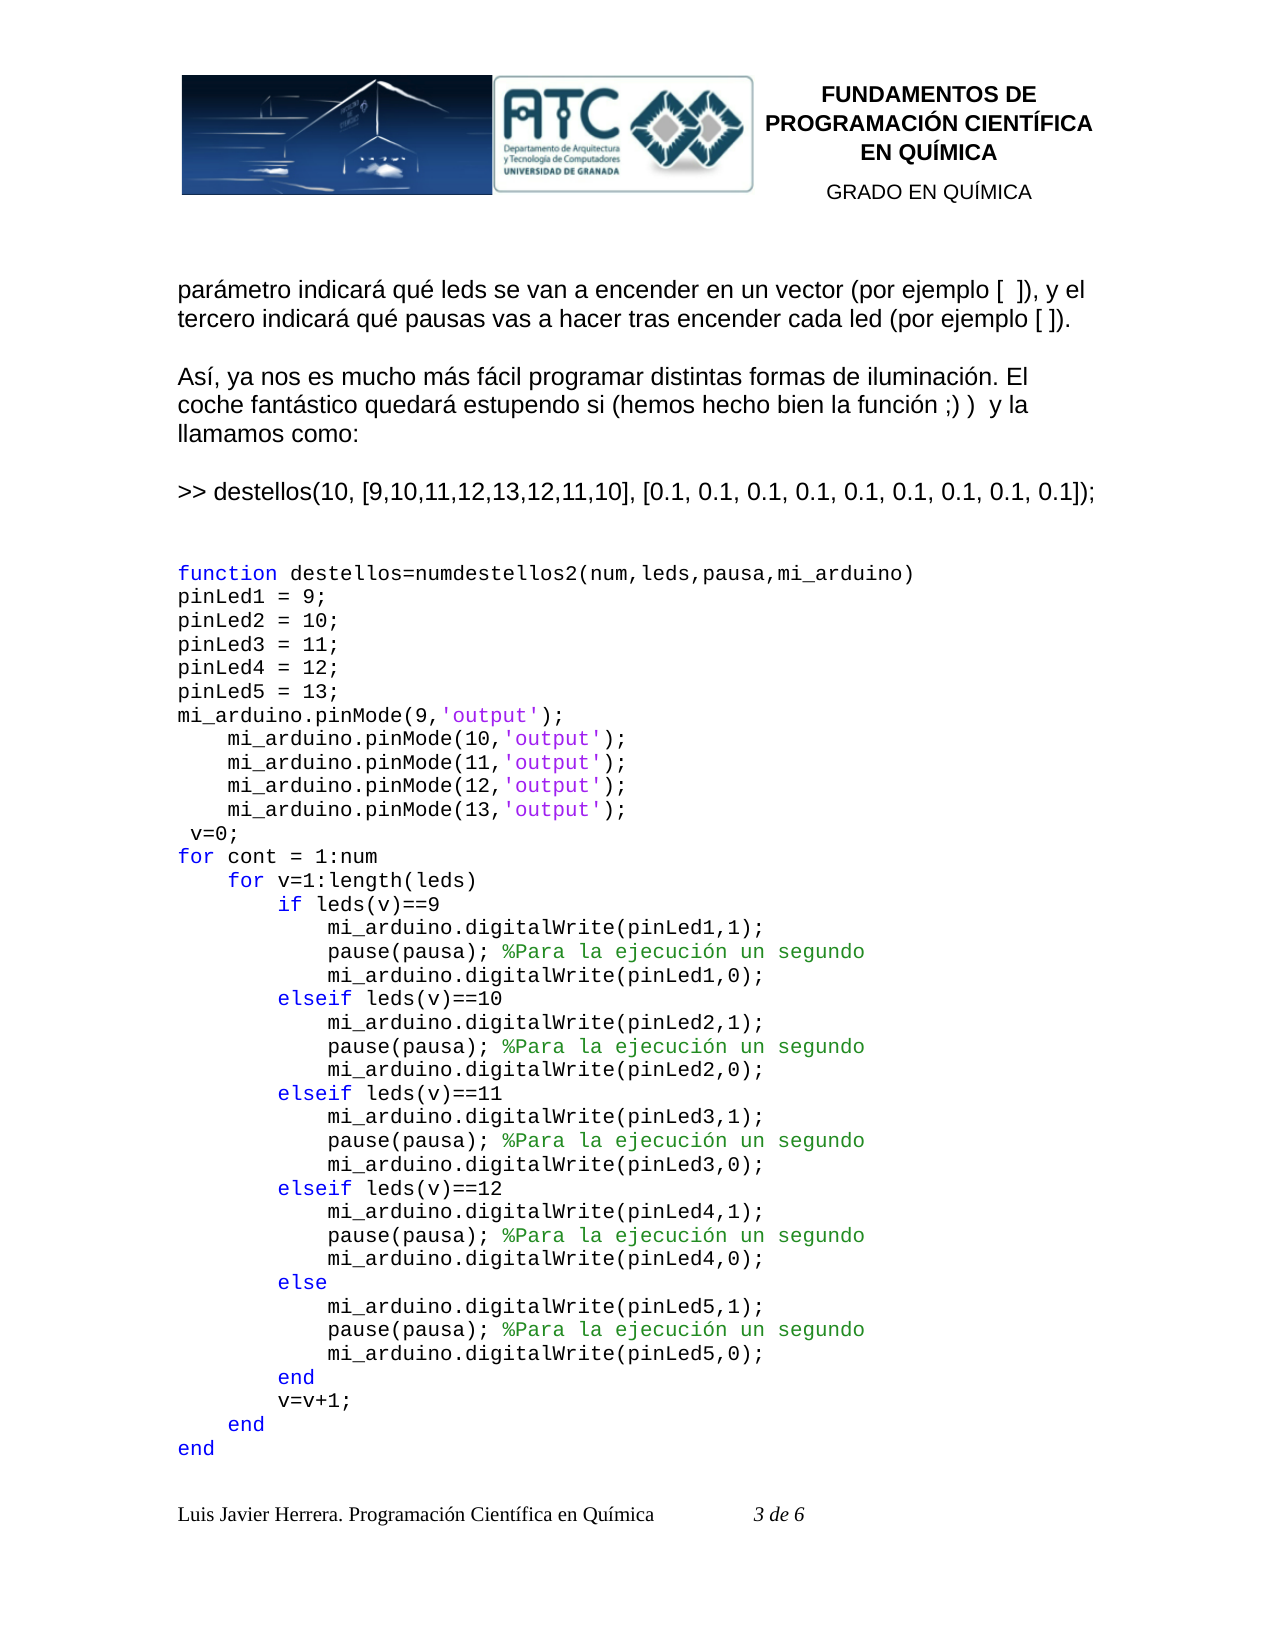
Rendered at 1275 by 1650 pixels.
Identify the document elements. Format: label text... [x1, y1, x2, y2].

text mi_arduino.pinMode(9,'output'); [177, 704, 1098, 728]
text pause(pausa); %Para la ejecución un segundo [177, 1036, 1098, 1059]
text pinLed1 = 9; [177, 586, 1098, 610]
text v=0; [177, 823, 1098, 846]
text mi_arduino.pinMode(12,'output'); [177, 776, 1098, 799]
text pause(pausa); %Para la ejecución un segundo [177, 1130, 1098, 1154]
text if leds(v)==9 [177, 894, 1098, 917]
text for v=1:length(leds) [177, 870, 1098, 894]
text mi_arduino.digitalWrite(pinLed4,1); [177, 1201, 1098, 1225]
text v=v+1; [177, 1390, 1098, 1414]
text mi_arduino.digitalWrite(pinLed5,0); [177, 1343, 1098, 1367]
text pinLed5 = 13; [177, 681, 1098, 704]
text end [177, 1414, 1098, 1438]
text parámetro indicará qué leds se van a encender en un vector (por ejemplo [ ]), y el tercero indicará qué pausas vas a hacer tras encender cada led (por ejemplo [ ]). [177, 275, 1098, 333]
text mi_arduino.digitalWrite(pinLed2,0); [177, 1059, 1098, 1083]
text Así, ya nos es mucho más fácil programar distintas formas de iluminación. El coche fantástico quedará estupendo si (hemos hecho bien la función ;) ) y la llamamos como: [177, 361, 1098, 448]
text mi_arduino.digitalWrite(pinLed3,0); [177, 1154, 1098, 1177]
text else [177, 1272, 1098, 1296]
text pinLed3 = 11; [177, 634, 1098, 657]
text mi_arduino.digitalWrite(pinLed1,1); [177, 917, 1098, 941]
text mi_arduino.digitalWrite(pinLed2,1); [177, 1012, 1098, 1036]
text elseif leds(v)==11 [177, 1083, 1098, 1107]
text mi_arduino.digitalWrite(pinLed5,1); [177, 1296, 1098, 1319]
text elseif leds(v)==12 [177, 1177, 1098, 1201]
text pause(pausa); %Para la ejecución un segundo [177, 941, 1098, 965]
text >> destellos(10, [9,10,11,12,13,12,11,10], [0.1, 0.1, 0.1, 0.1, 0.1, 0.1, 0.1, 0.1, 0.1]); [177, 476, 1098, 505]
text mi_arduino.pinMode(13,'output'); [177, 799, 1098, 823]
text end [177, 1438, 1098, 1461]
text pause(pausa); %Para la ejecución un segundo [177, 1319, 1098, 1343]
text mi_arduino.digitalWrite(pinLed4,0); [177, 1248, 1098, 1272]
text mi_arduino.pinMode(11,'output'); [177, 752, 1098, 776]
text pinLed2 = 10; [177, 610, 1098, 634]
text for cont = 1:num [177, 846, 1098, 870]
text elseif leds(v)==10 [177, 988, 1098, 1012]
text mi_arduino.digitalWrite(pinLed1,0); [177, 965, 1098, 988]
text pinLed4 = 12; [177, 657, 1098, 681]
text mi_arduino.digitalWrite(pinLed3,1); [177, 1107, 1098, 1130]
text function destellos=numdestellos2(num,leds,pausa,mi_arduino) [177, 563, 1098, 586]
text end [177, 1367, 1098, 1390]
text mi_arduino.pinMode(10,'output'); [177, 728, 1098, 752]
text pause(pausa); %Para la ejecución un segundo [177, 1225, 1098, 1248]
